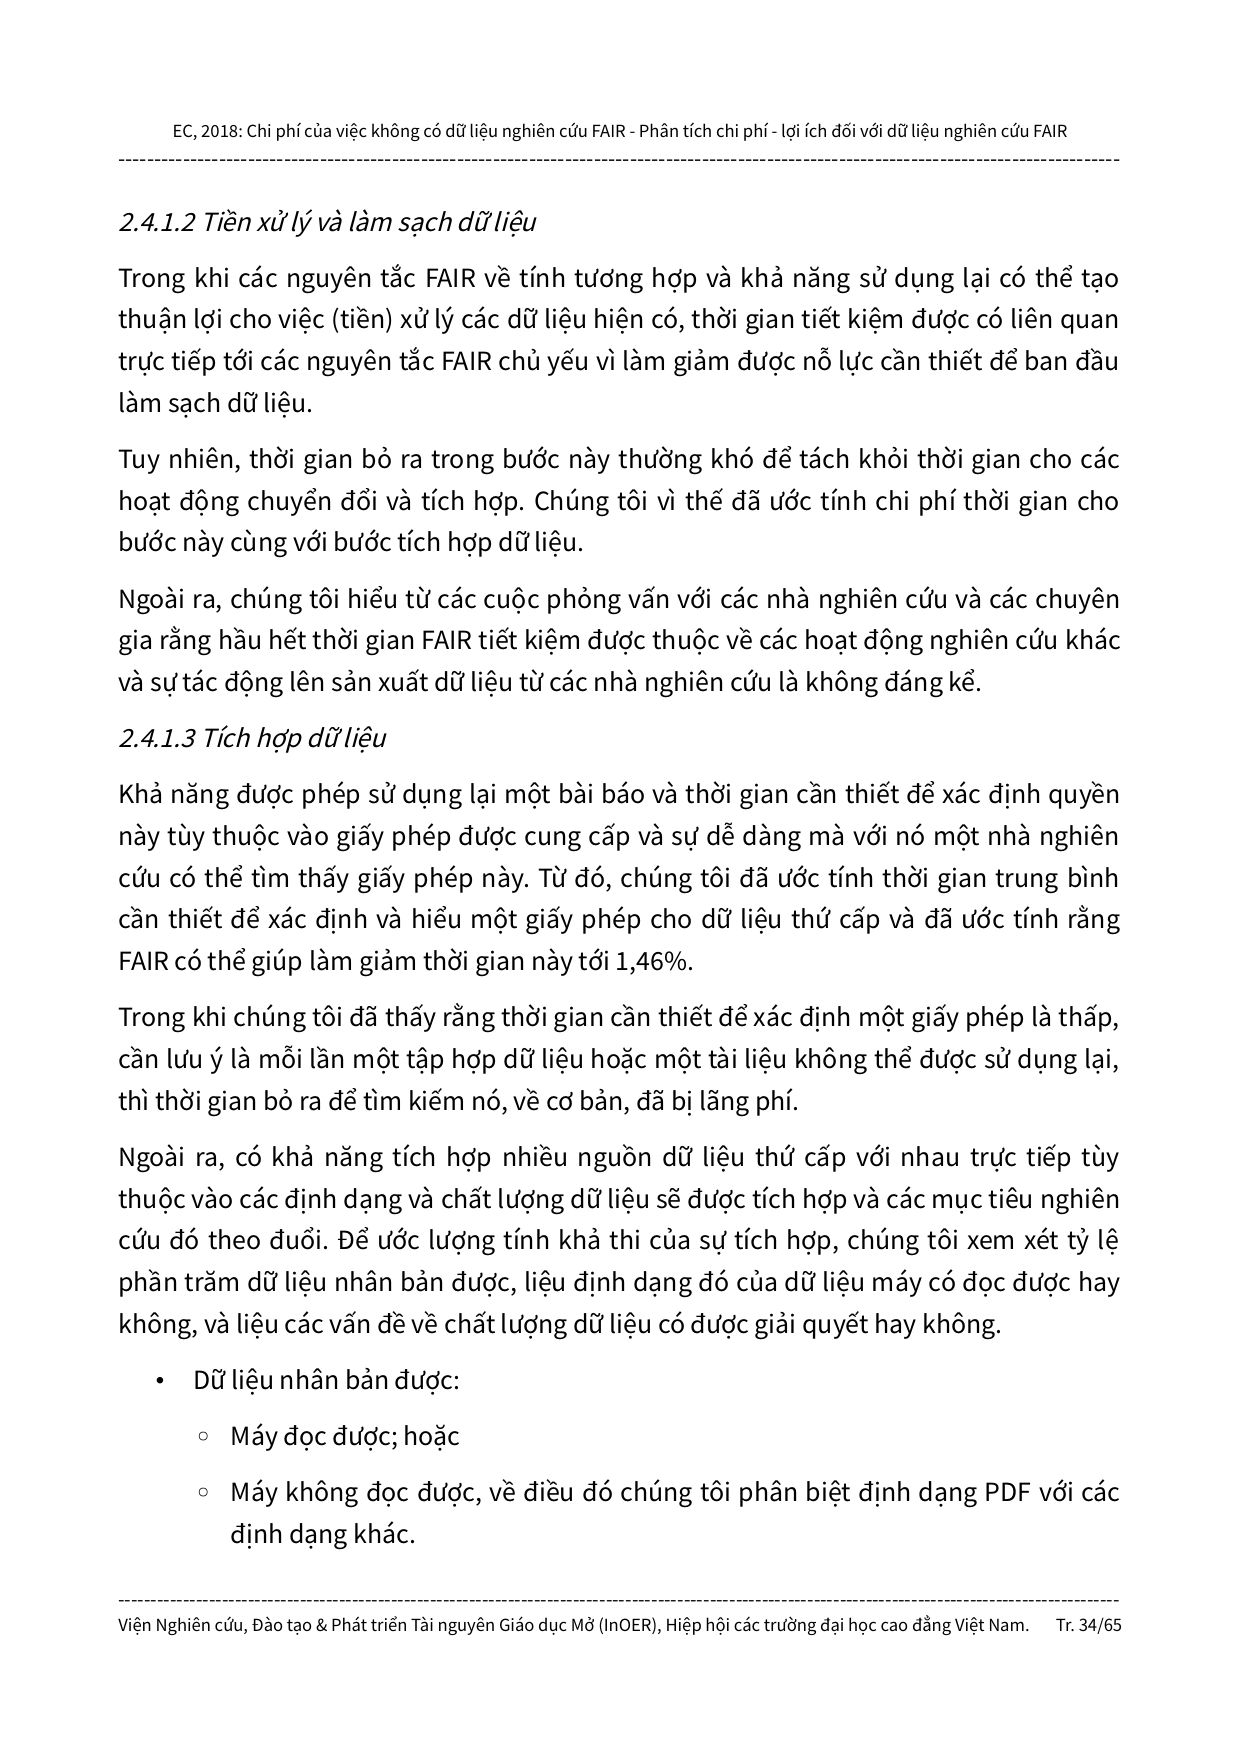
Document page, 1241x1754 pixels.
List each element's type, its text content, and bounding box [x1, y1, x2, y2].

text Trong khi chúng tôi đã thấy rằng thời gian cần thiết để xác định một giấy phép là thấp, cần lưu ý là mỗi lần một tập hợp dữ liệu hoặc một tài liệu không thể được sử dụng lại, thì thời gian bỏ ra để tìm kiếm nó, về cơ bản, đã bị lãng phí. [118, 998, 1122, 1117]
text Tuy nhiên, thời gian bỏ ra trong bước này thường khó để tách khỏi thời gian cho các hoạt động chuyển đổi và tích hợp. Chúng tôi vì thế đã ước tính chi phí thời gian cho bước này cùng với bước tích hợp dữ liệu. [118, 439, 1122, 559]
list Máy không đọc được, về điều đó chúng tôi phân biệt định dạng PDF với các định dạng khác. [193, 1473, 1122, 1551]
text Khả năng được phép sử dụng lại một bài báo và thời gian cần thiết để xác định quyền này tùy thuộc vào giấy phép được cung cấp và sự dễ dàng mà với nó một nhà nghiên cứu có thể tìm thấy giấy phép này. Từ đó, chúng tôi đã ước tính thời gian trung bình cần thiết để xác định và hiểu một giấy phép cho dữ liệu thứ cấp và đã ước tính rằng FAIR có thể giúp làm giảm thời gian này tới 1,46%. [118, 775, 1122, 978]
text Ngoài ra, có khả năng tích hợp nhiều nguồn dữ liệu thứ cấp với nhau trực tiếp tùy thuộc vào các định dạng và chất lượng dữ liệu sẽ được tích hợp và các mục tiêu nghiên cứu đó theo đuổi. Để ước lượng tính khả thi của sự tích hợp, chúng tôi xem xét tỷ lệ phần trăm dữ liệu nhân bản được, liệu định dạng đó của dữ liệu máy có đọc được hay không, và liệu các vấn đề về chất lượng dữ liệu có được giải quyết hay không. [118, 1137, 1122, 1340]
list Máy đọc được; hoặc [193, 1417, 1122, 1453]
text Trong khi các nguyên tắc FAIR về tính tương hợp và khả năng sử dụng lại có thể tạo thuận lợi cho việc (tiền) xử lý các dữ liệu hiện có, thời gian tiết kiệm được có liên quan trực tiếp tới các nguyên tắc FAIR chủ yếu vì làm giảm được nỗ lực cần thiết để ban đầu làm sạch dữ liệu. [118, 258, 1122, 419]
text 2.4.1.3 Tích hợp dữ liệu [118, 719, 1122, 755]
text 2.4.1.2 Tiền xử lý và làm sạch dữ liệu [118, 202, 1122, 238]
list Dữ liệu nhân bản được: [156, 1360, 1122, 1397]
text Ngoài ra, chúng tôi hiểu từ các cuộc phỏng vấn với các nhà nghiên cứu và các chuyên gia rằng hầu hết thời gian FAIR tiết kiệm được thuộc về các hoạt động nghiên cứu khác và sự tác động lên sản xuất dữ liệu từ các nhà nghiên cứu là không đáng kể. [118, 579, 1122, 699]
